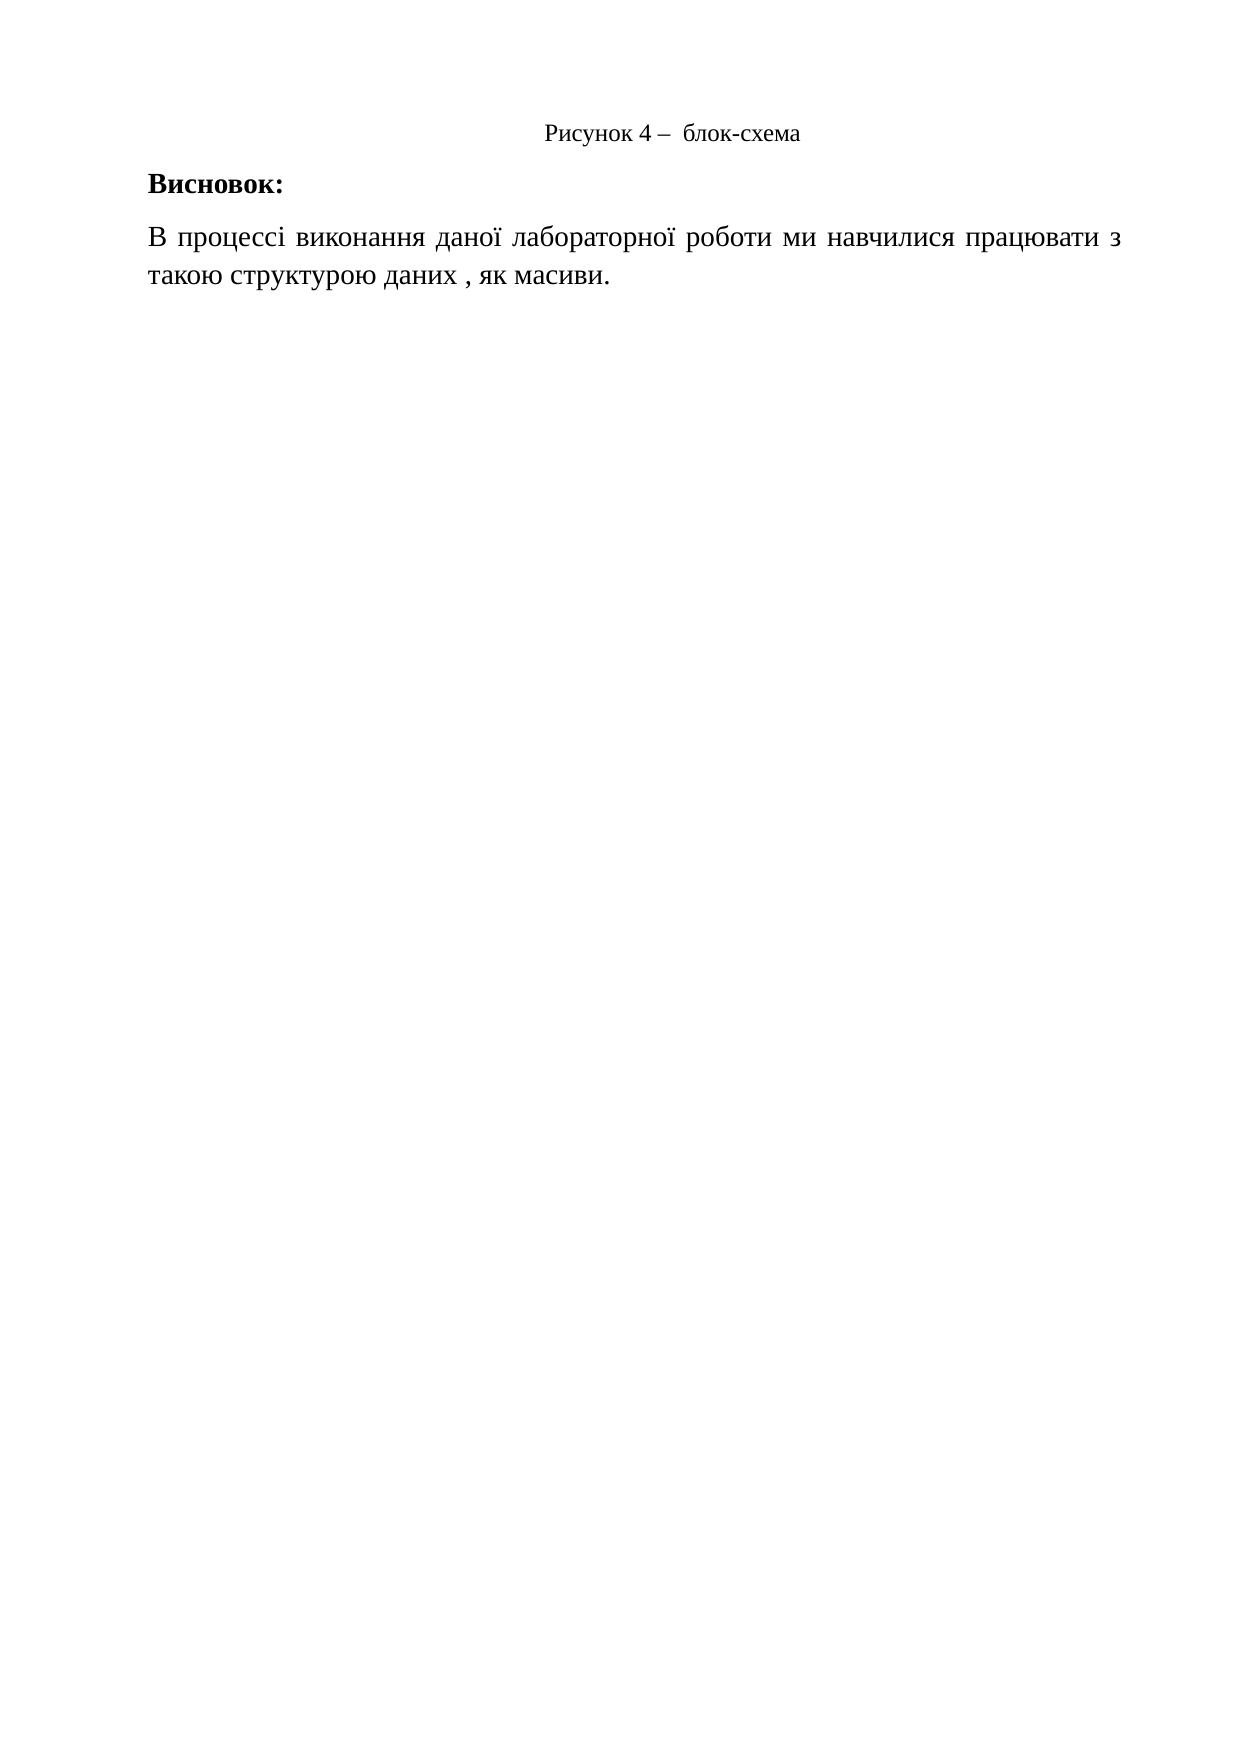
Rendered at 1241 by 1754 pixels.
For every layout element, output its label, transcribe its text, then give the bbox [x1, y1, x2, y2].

text В процессі виконання даної лабораторної роботи ми навчилися працювати з такою структурою даних , як масиви. [148, 219, 1122, 291]
text Рисунок 4 – блок-схема [148, 118, 1122, 147]
text Висновок: [148, 166, 1122, 199]
